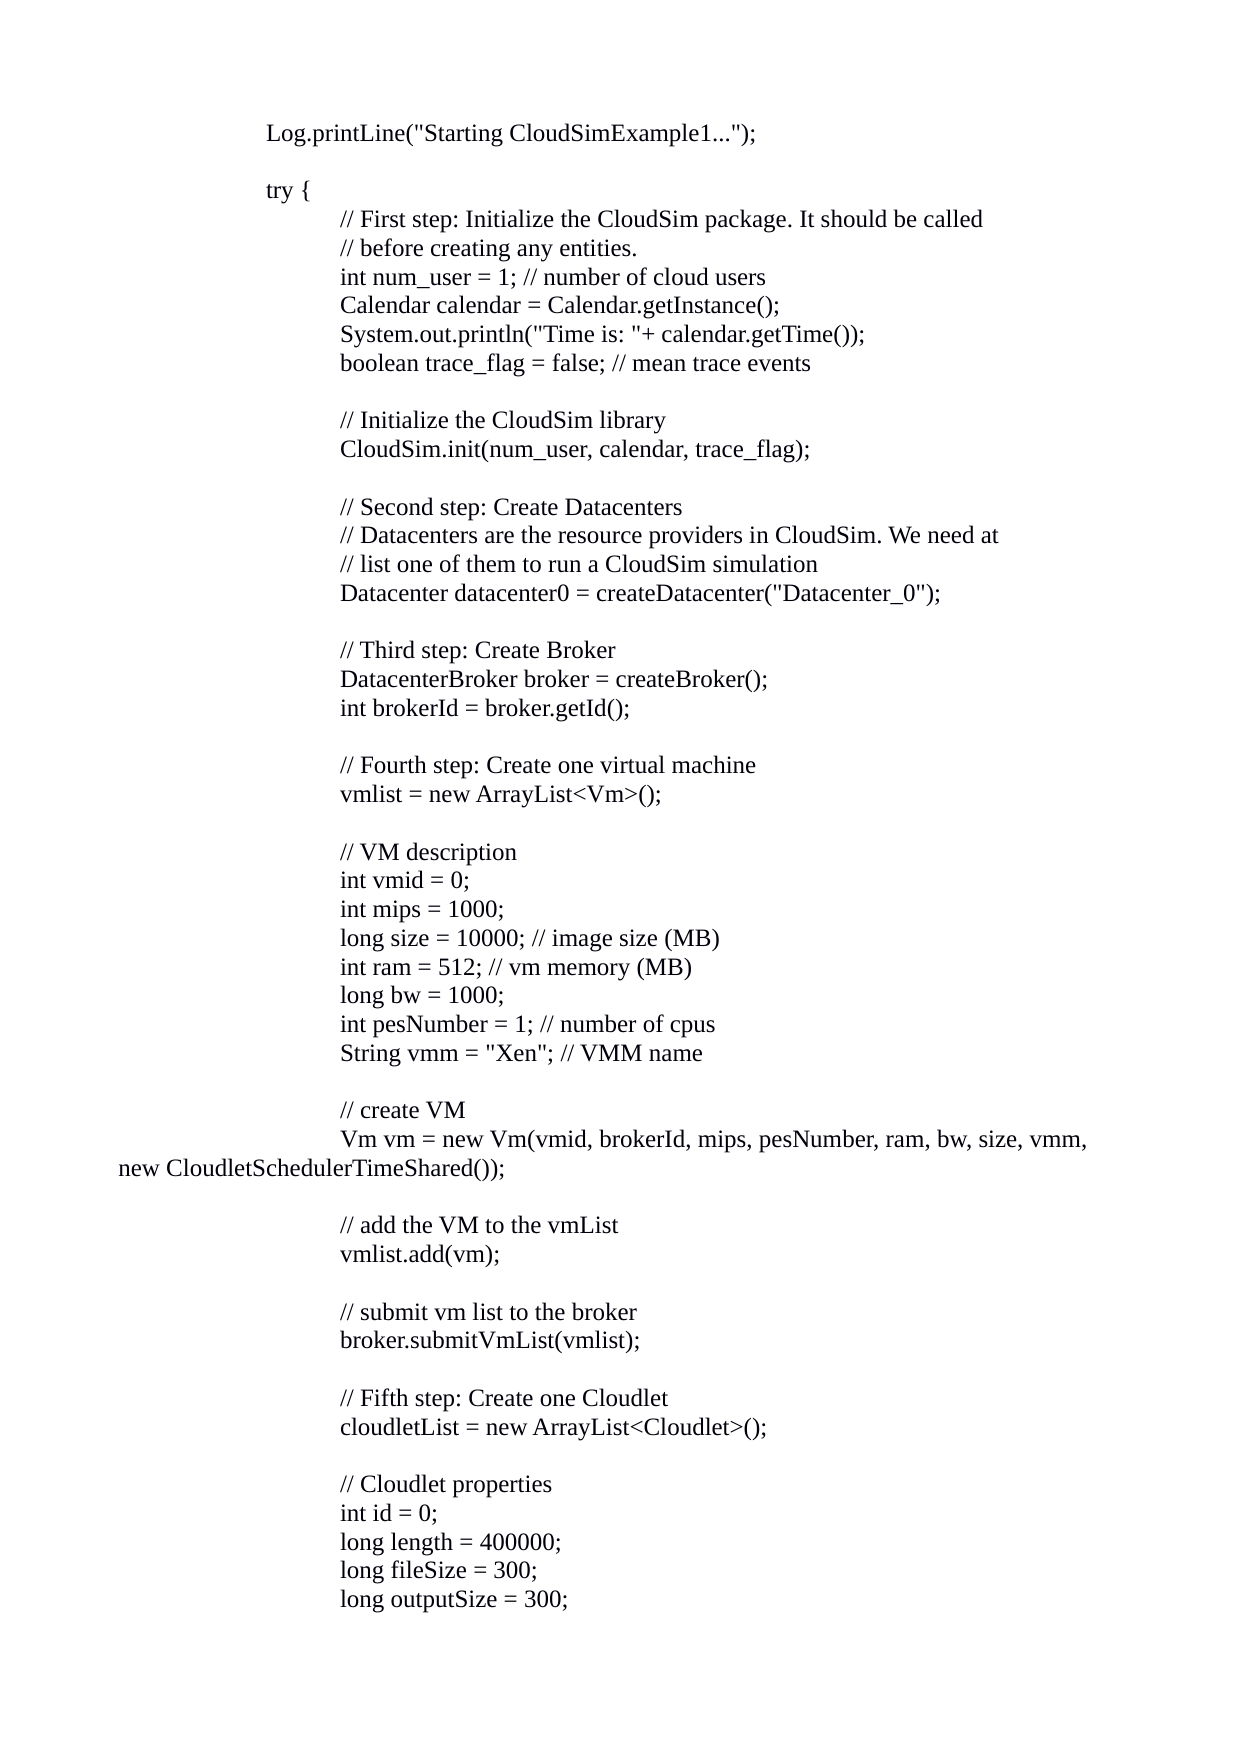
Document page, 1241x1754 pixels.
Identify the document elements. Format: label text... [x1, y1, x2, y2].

text int ram = 512; // vm memory (MB) [118, 952, 1122, 981]
text try { [118, 176, 1122, 204]
text // create VM [118, 1096, 1122, 1124]
text Calendar calendar = Calendar.getInstance(); [118, 291, 1122, 319]
text long size = 10000; // image size (MB) [118, 923, 1122, 952]
text // add the VM to the vmList [118, 1211, 1122, 1239]
text // Initialize the CloudSim library [118, 406, 1122, 434]
text Vm vm = new Vm(vmid, brokerId, mips, pesNumber, ram, bw, size, vmm, new CloudletSchedulerTimeShared()); [118, 1124, 1122, 1182]
text // Datacenters are the resource providers in CloudSim. We need at [118, 521, 1122, 549]
text // before creating any entities. [118, 233, 1122, 262]
text int vmid = 0; [118, 866, 1122, 894]
text long fileSize = 300; [118, 1556, 1122, 1584]
text // Fifth step: Create one Cloudlet [118, 1383, 1122, 1412]
text boolean trace_flag = false; // mean trace events [118, 348, 1122, 377]
text // VM description [118, 837, 1122, 866]
text int id = 0; [118, 1498, 1122, 1527]
text Log.printLine("Starting CloudSimExample1..."); [118, 118, 1122, 147]
text long outputSize = 300; [118, 1584, 1122, 1613]
text int mips = 1000; [118, 894, 1122, 923]
text String vmm = "Xen"; // VMM name [118, 1038, 1122, 1067]
text // Second step: Create Datacenters [118, 492, 1122, 521]
text int pesNumber = 1; // number of cpus [118, 1009, 1122, 1038]
text Datacenter datacenter0 = createDatacenter("Datacenter_0"); [118, 578, 1122, 607]
text // Third step: Create Broker [118, 636, 1122, 664]
text // submit vm list to the broker [118, 1297, 1122, 1326]
text // list one of them to run a CloudSim simulation [118, 549, 1122, 578]
text int num_user = 1; // number of cloud users [118, 262, 1122, 291]
text long length = 400000; [118, 1527, 1122, 1556]
text vmlist.add(vm); [118, 1239, 1122, 1268]
text vmlist = new ArrayList<Vm>(); [118, 779, 1122, 808]
text int brokerId = broker.getId(); [118, 693, 1122, 722]
text System.out.println("Time is: "+ calendar.getTime()); [118, 319, 1122, 348]
text broker.submitVmList(vmlist); [118, 1326, 1122, 1354]
text long bw = 1000; [118, 981, 1122, 1009]
text cloudletList = new ArrayList<Cloudlet>(); [118, 1412, 1122, 1441]
text // Fourth step: Create one virtual machine [118, 751, 1122, 779]
text CloudSim.init(num_user, calendar, trace_flag); [118, 434, 1122, 463]
text DatacenterBroker broker = createBroker(); [118, 664, 1122, 693]
text // First step: Initialize the CloudSim package. It should be called [118, 204, 1122, 233]
text // Cloudlet properties [118, 1469, 1122, 1498]
